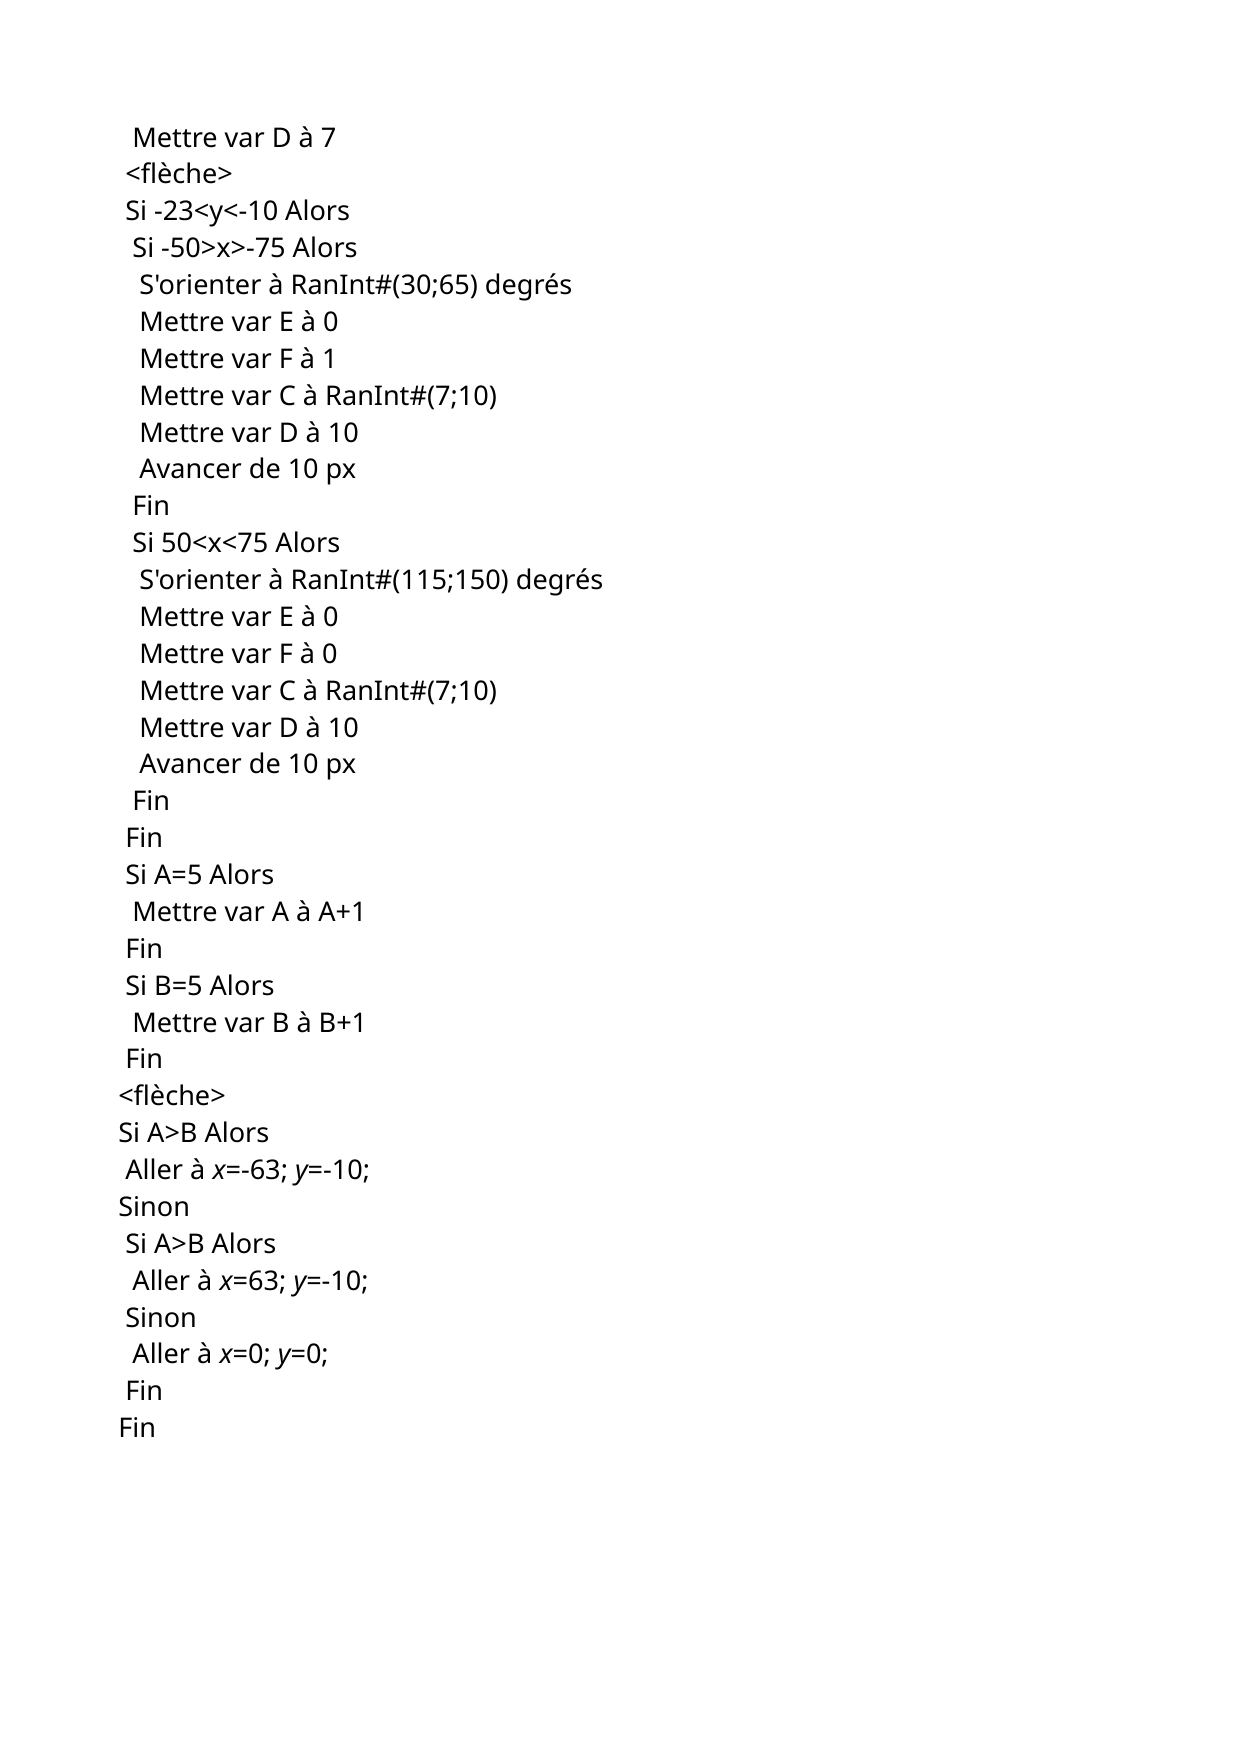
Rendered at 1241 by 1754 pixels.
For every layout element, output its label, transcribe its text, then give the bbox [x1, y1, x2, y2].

text Fin [118, 487, 1122, 524]
text Aller à x=63; y=-10; [118, 1261, 1122, 1298]
text Sinon [118, 1298, 1122, 1335]
text Aller à x=-63; y=-10; [118, 1151, 1122, 1187]
text Fin [118, 929, 1122, 966]
text Mettre var F à 0 Mettre var C à RanInt#(7;10) [118, 634, 1122, 708]
text Si B=5 Alors [118, 966, 1122, 1003]
text S'orienter à RanInt#(30;65) degrés [118, 266, 1122, 302]
text Avancer de 10 px [118, 450, 1122, 487]
text Fin [118, 1040, 1122, 1077]
text Si A>B Alors [118, 1224, 1122, 1261]
text <flèche> [118, 1077, 1122, 1114]
text Mettre var B à B+1 [118, 1003, 1122, 1040]
text Si 50<x<75 Alors [118, 524, 1122, 561]
text Mettre var F à 1 Mettre var C à RanInt#(7;10) [118, 339, 1122, 413]
text Mettre var D à 7 [118, 118, 1122, 155]
text Si -23<y<-10 Alors [118, 192, 1122, 229]
text Fin [118, 819, 1122, 856]
text Avancer de 10 px [118, 745, 1122, 782]
text Fin [118, 1372, 1122, 1409]
text Fin [118, 782, 1122, 819]
text Mettre var E à 0 [118, 302, 1122, 339]
text Mettre var E à 0 [118, 597, 1122, 634]
text Si -50>x>-75 Alors [118, 229, 1122, 266]
text <flèche> [118, 155, 1122, 192]
text Si A>B Alors [118, 1114, 1122, 1151]
text S'orienter à RanInt#(115;150) degrés [118, 561, 1122, 597]
text Mettre var A à A+1 [118, 892, 1122, 929]
text Mettre var D à 10 [118, 413, 1122, 450]
text Mettre var D à 10 [118, 708, 1122, 745]
text Sinon [118, 1187, 1122, 1224]
text Si A=5 Alors [118, 856, 1122, 892]
text Aller à x=0; y=0; [118, 1335, 1122, 1372]
text Fin [118, 1409, 1122, 1446]
